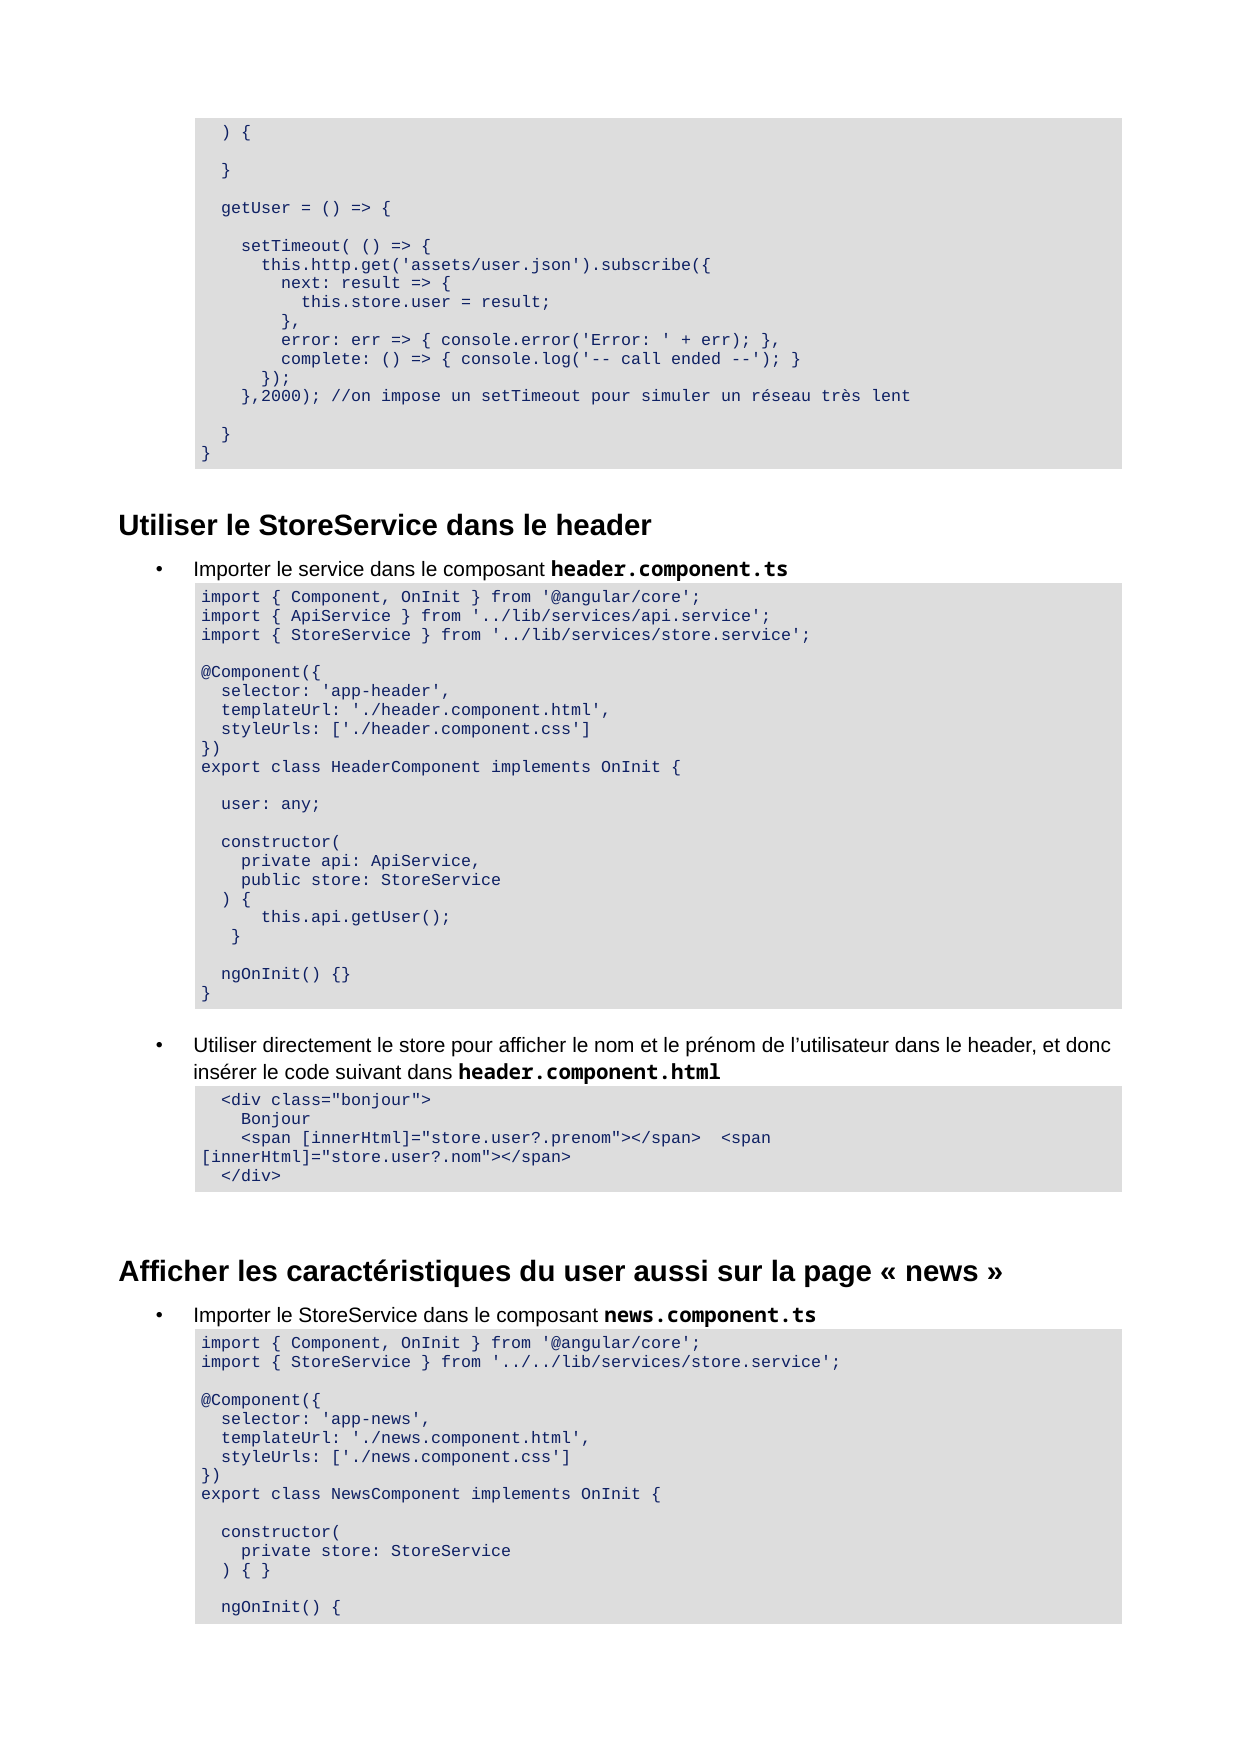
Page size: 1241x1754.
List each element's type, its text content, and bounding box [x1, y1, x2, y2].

subtitle Utiliser le StoreService dans le header [118, 508, 1122, 542]
text ) { [195, 118, 1122, 143]
text }) [195, 739, 1122, 758]
text </div> [195, 1167, 1122, 1192]
text templateUrl: './header.component.html', [195, 702, 1122, 721]
text <span [innerHtml]="store.user?.prenom"></span> <span [innerHtml]="store.user?.nom"></span> [195, 1129, 1122, 1167]
text } [195, 984, 1122, 1009]
text import { StoreService } from '../lib/services/store.service'; [195, 626, 1122, 645]
text next: result => { [195, 275, 1122, 294]
text styleUrls: ['./header.component.css'] [195, 721, 1122, 739]
text public store: StoreService [195, 871, 1122, 890]
text constructor( [195, 1523, 1122, 1542]
text ) { [195, 890, 1122, 909]
text ) { } [195, 1561, 1122, 1580]
text export class NewsComponent implements OnInit { [195, 1486, 1122, 1505]
text styleUrls: ['./news.component.css'] [195, 1448, 1122, 1467]
list Utiliser directement le store pour afficher le nom et le prénom de l’utilisateur dans le header, et donc insérer le code suivant dans header.component.html [156, 1033, 1122, 1086]
text this.http.get('assets/user.json').subscribe({ [195, 256, 1122, 275]
text selector: 'app-header', [195, 683, 1122, 702]
text ngOnInit() {} [195, 966, 1122, 984]
text } [195, 444, 1122, 469]
text this.store.user = result; [195, 294, 1122, 313]
text private store: StoreService [195, 1542, 1122, 1561]
text this.api.getUser(); [195, 909, 1122, 928]
text import { StoreService } from '../../lib/services/store.service'; [195, 1354, 1122, 1373]
text error: err => { console.error('Error: ' + err); }, [195, 331, 1122, 350]
list Importer le StoreService dans le composant news.component.ts [156, 1301, 1122, 1329]
text } [195, 928, 1122, 947]
text constructor( [195, 834, 1122, 852]
subtitle Afficher les caractéristiques du user aussi sur la page « news » [118, 1254, 1122, 1288]
text complete: () => { console.log('-- call ended --'); } [195, 350, 1122, 369]
text @Component({ [195, 664, 1122, 683]
text }, [195, 313, 1122, 331]
text export class HeaderComponent implements OnInit { [195, 758, 1122, 777]
text setTimeout( () => { [195, 237, 1122, 256]
text import { ApiService } from '../lib/services/api.service'; [195, 607, 1122, 626]
text ngOnInit() { [195, 1599, 1122, 1624]
text private api: ApiService, [195, 852, 1122, 871]
text templateUrl: './news.component.html', [195, 1429, 1122, 1448]
text import { Component, OnInit } from '@angular/core'; [195, 1329, 1122, 1354]
text <div class="bonjour"> [195, 1086, 1122, 1111]
text import { Component, OnInit } from '@angular/core'; [195, 583, 1122, 607]
text @Component({ [195, 1392, 1122, 1410]
text user: any; [195, 796, 1122, 815]
text Bonjour [195, 1111, 1122, 1129]
text }) [195, 1467, 1122, 1486]
text } [195, 426, 1122, 444]
text getUser = () => { [195, 199, 1122, 218]
text },2000); //on impose un setTimeout pour simuler un réseau très lent [195, 388, 1122, 407]
text selector: 'app-news', [195, 1410, 1122, 1429]
text } [195, 162, 1122, 181]
list Importer le service dans le composant header.component.ts [156, 554, 1122, 583]
text }); [195, 369, 1122, 388]
